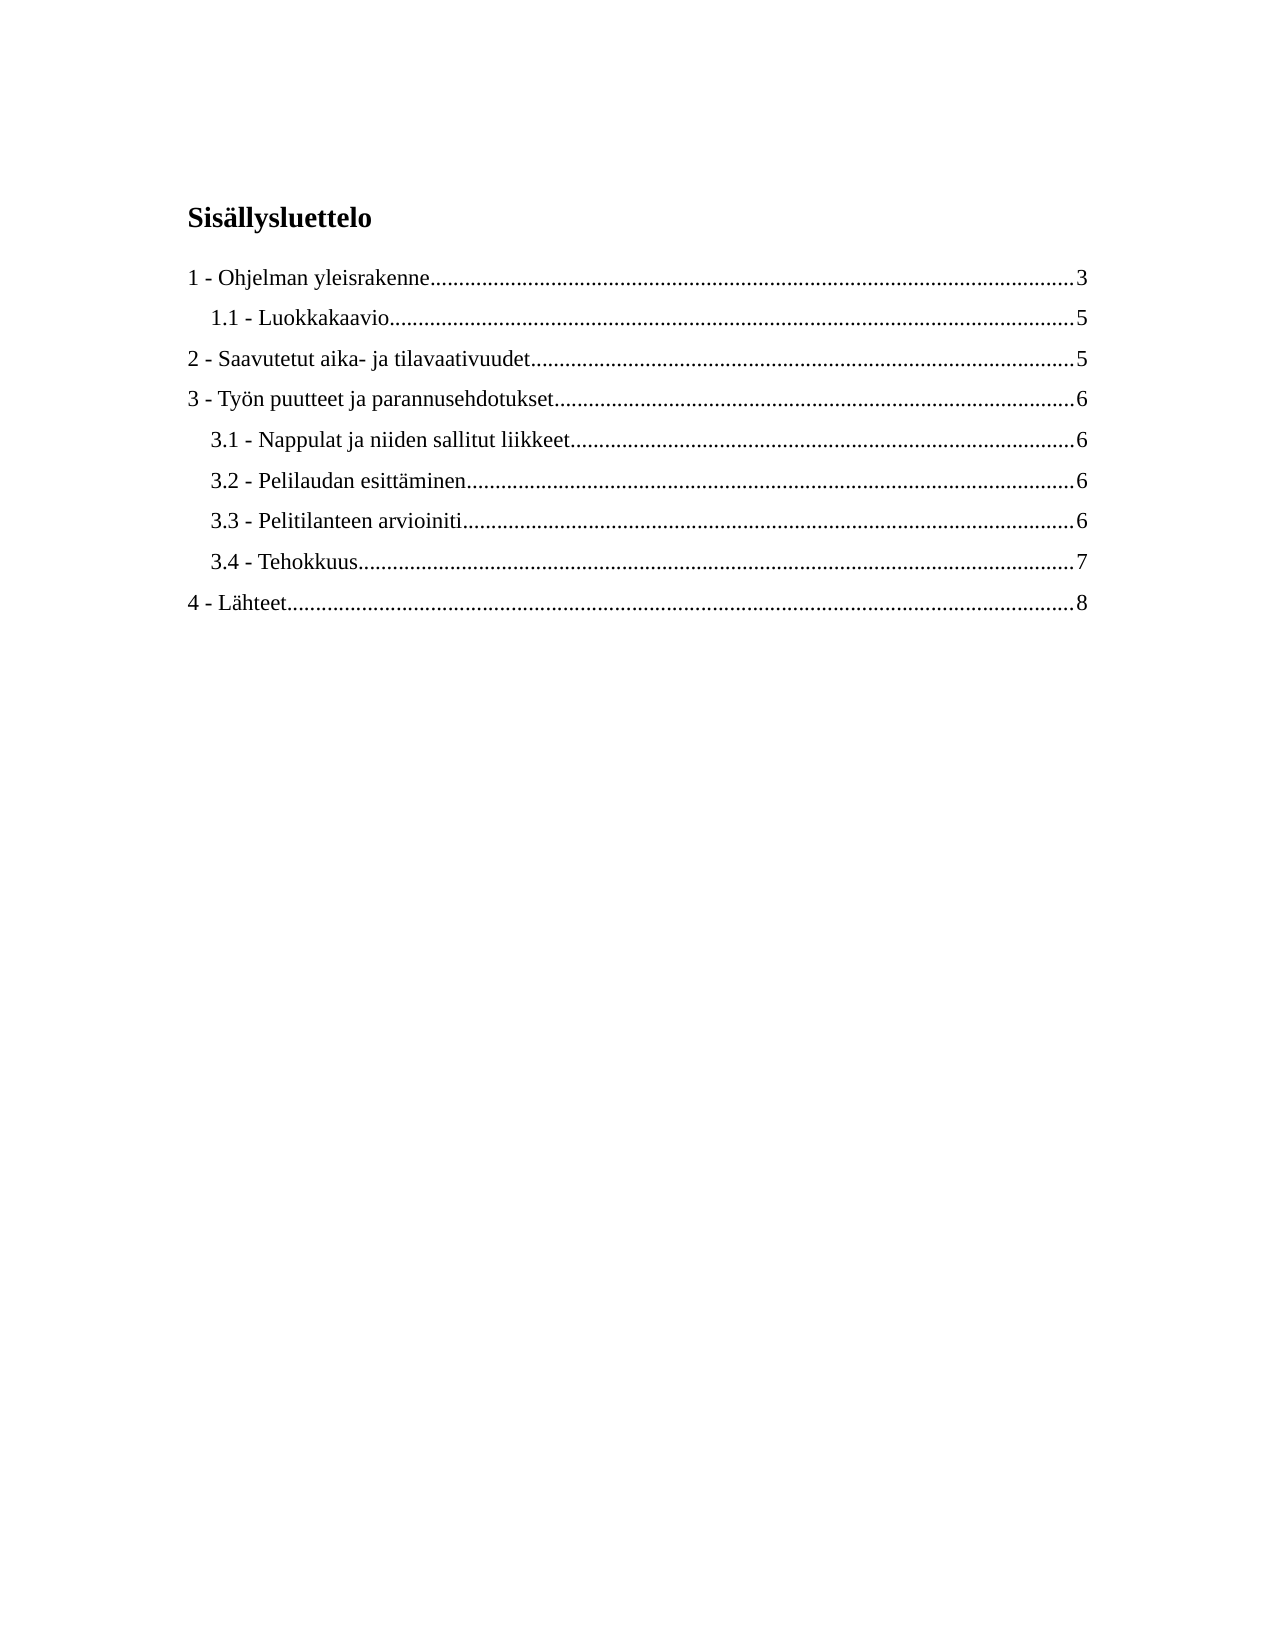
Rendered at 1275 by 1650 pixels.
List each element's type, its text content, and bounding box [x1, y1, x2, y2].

text 3.1 - Nappulat ja niiden sallitut liikkeet 6 [210, 426, 1087, 452]
text 2 - Saavutetut aika- ja tilavaativuudet 5 [187, 345, 1087, 371]
text 3.3 - Pelitilanteen arvioiniti 6 [210, 507, 1087, 534]
text 3.4 - Tehokkuus 7 [210, 548, 1087, 574]
text 1.1 - Luokkakaavio 5 [210, 304, 1087, 331]
text 4 - Lähteet 8 [187, 588, 1087, 615]
text 3.2 - Pelilaudan esittäminen 6 [210, 467, 1087, 493]
text 1 - Ohjelman yleisrakenne 3 [187, 263, 1087, 290]
text 3 - Työn puutteet ja parannusehdotukset 6 [187, 385, 1087, 412]
subtitle Sisällysluettelo [187, 200, 1087, 233]
